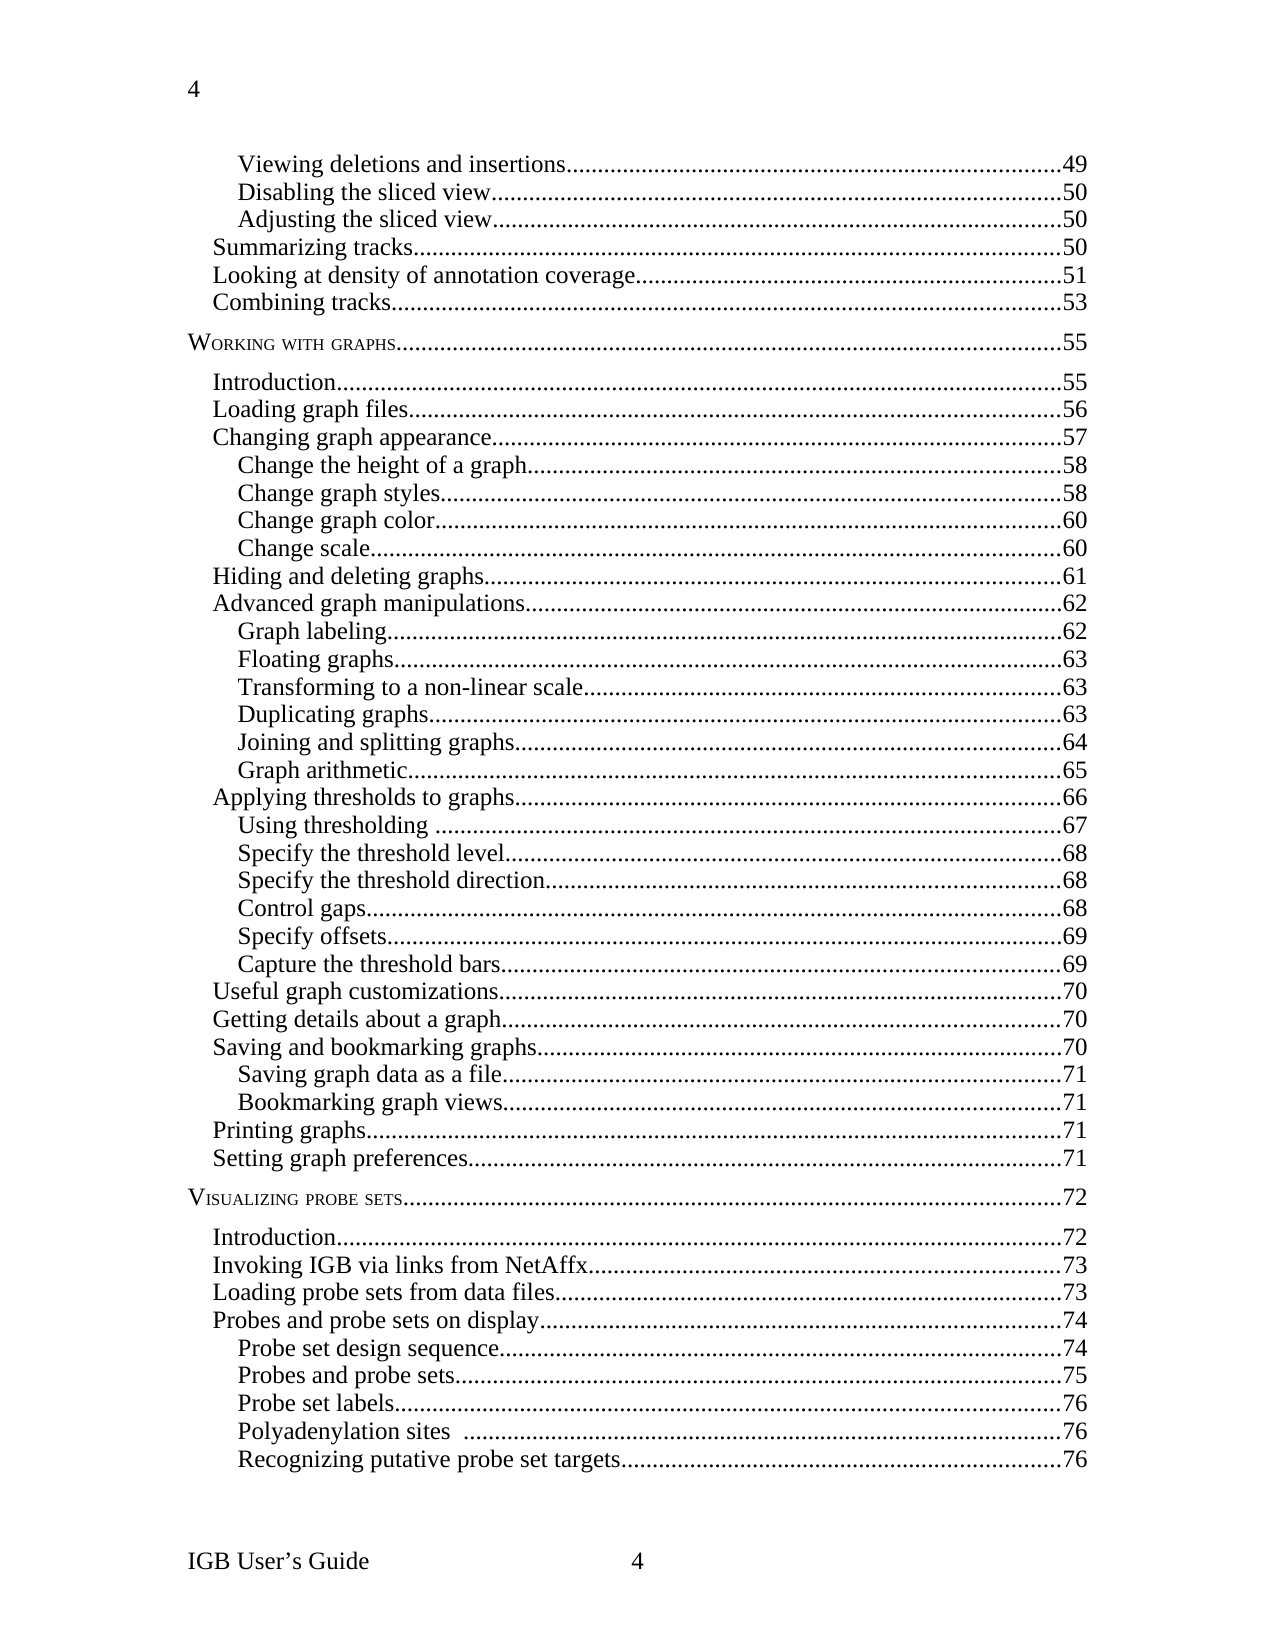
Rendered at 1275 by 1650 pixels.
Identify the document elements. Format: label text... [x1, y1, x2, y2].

text Transforming to a non-linear scale 63 [237, 673, 1087, 700]
text Loading probe sets from data files 73 [212, 1278, 1087, 1306]
text Saving graph data as a file 71 [237, 1061, 1087, 1088]
text Combining tracks 53 [212, 288, 1087, 316]
text Using thresholding 67 [237, 811, 1087, 839]
text Visualizing probe sets 72 [187, 1183, 1087, 1211]
text Saving and bookmarking graphs 70 [212, 1033, 1087, 1061]
text Invoking IGB via links from NetAffx 73 [212, 1251, 1087, 1278]
text Introduction 55 [212, 368, 1087, 396]
text Specify offsets 69 [237, 922, 1087, 950]
text Polyadenylation sites 76 [237, 1417, 1087, 1445]
text Disabling the sliced view 50 [237, 178, 1087, 205]
text Setting graph preferences 71 [212, 1144, 1087, 1171]
text Loading graph files 56 [212, 396, 1087, 423]
text Working with graphs 55 [187, 328, 1087, 356]
text Probe set labels 76 [237, 1389, 1087, 1417]
text Change graph color 60 [237, 506, 1087, 534]
text Change graph styles 58 [237, 479, 1087, 506]
text Introduction 72 [212, 1223, 1087, 1251]
text Getting details about a graph 70 [212, 1005, 1087, 1033]
text Graph labeling 62 [237, 617, 1087, 645]
text Floating graphs 63 [237, 645, 1087, 673]
text Summarizing tracks 50 [212, 233, 1087, 261]
text Capture the threshold bars 69 [237, 950, 1087, 977]
text Specify the threshold direction 68 [237, 867, 1087, 894]
text Advanced graph manipulations 62 [212, 589, 1087, 617]
text Changing graph appearance 57 [212, 423, 1087, 451]
text Specify the threshold level 68 [237, 839, 1087, 867]
text Graph arithmetic 65 [237, 756, 1087, 783]
text Printing graphs 71 [212, 1116, 1087, 1144]
text Probes and probe sets on display 74 [212, 1306, 1087, 1334]
text Bookmarking graph views 71 [237, 1088, 1087, 1116]
text Applying thresholds to graphs 66 [212, 783, 1087, 811]
text Change scale 60 [237, 534, 1087, 562]
text Duplicating graphs 63 [237, 700, 1087, 728]
text Control gaps 68 [237, 894, 1087, 922]
text Joining and splitting graphs 64 [237, 728, 1087, 756]
text Viewing deletions and insertions 49 [237, 150, 1087, 178]
text Hiding and deleting graphs 61 [212, 562, 1087, 589]
text Change the height of a graph 58 [237, 451, 1087, 479]
text Probe set design sequence 74 [237, 1334, 1087, 1362]
text Recognizing putative probe set targets 76 [237, 1445, 1087, 1472]
text Adjusting the sliced view 50 [237, 205, 1087, 233]
text Looking at density of annotation coverage 51 [212, 261, 1087, 288]
text Useful graph customizations 70 [212, 977, 1087, 1005]
text Probes and probe sets. 75 [237, 1362, 1087, 1389]
